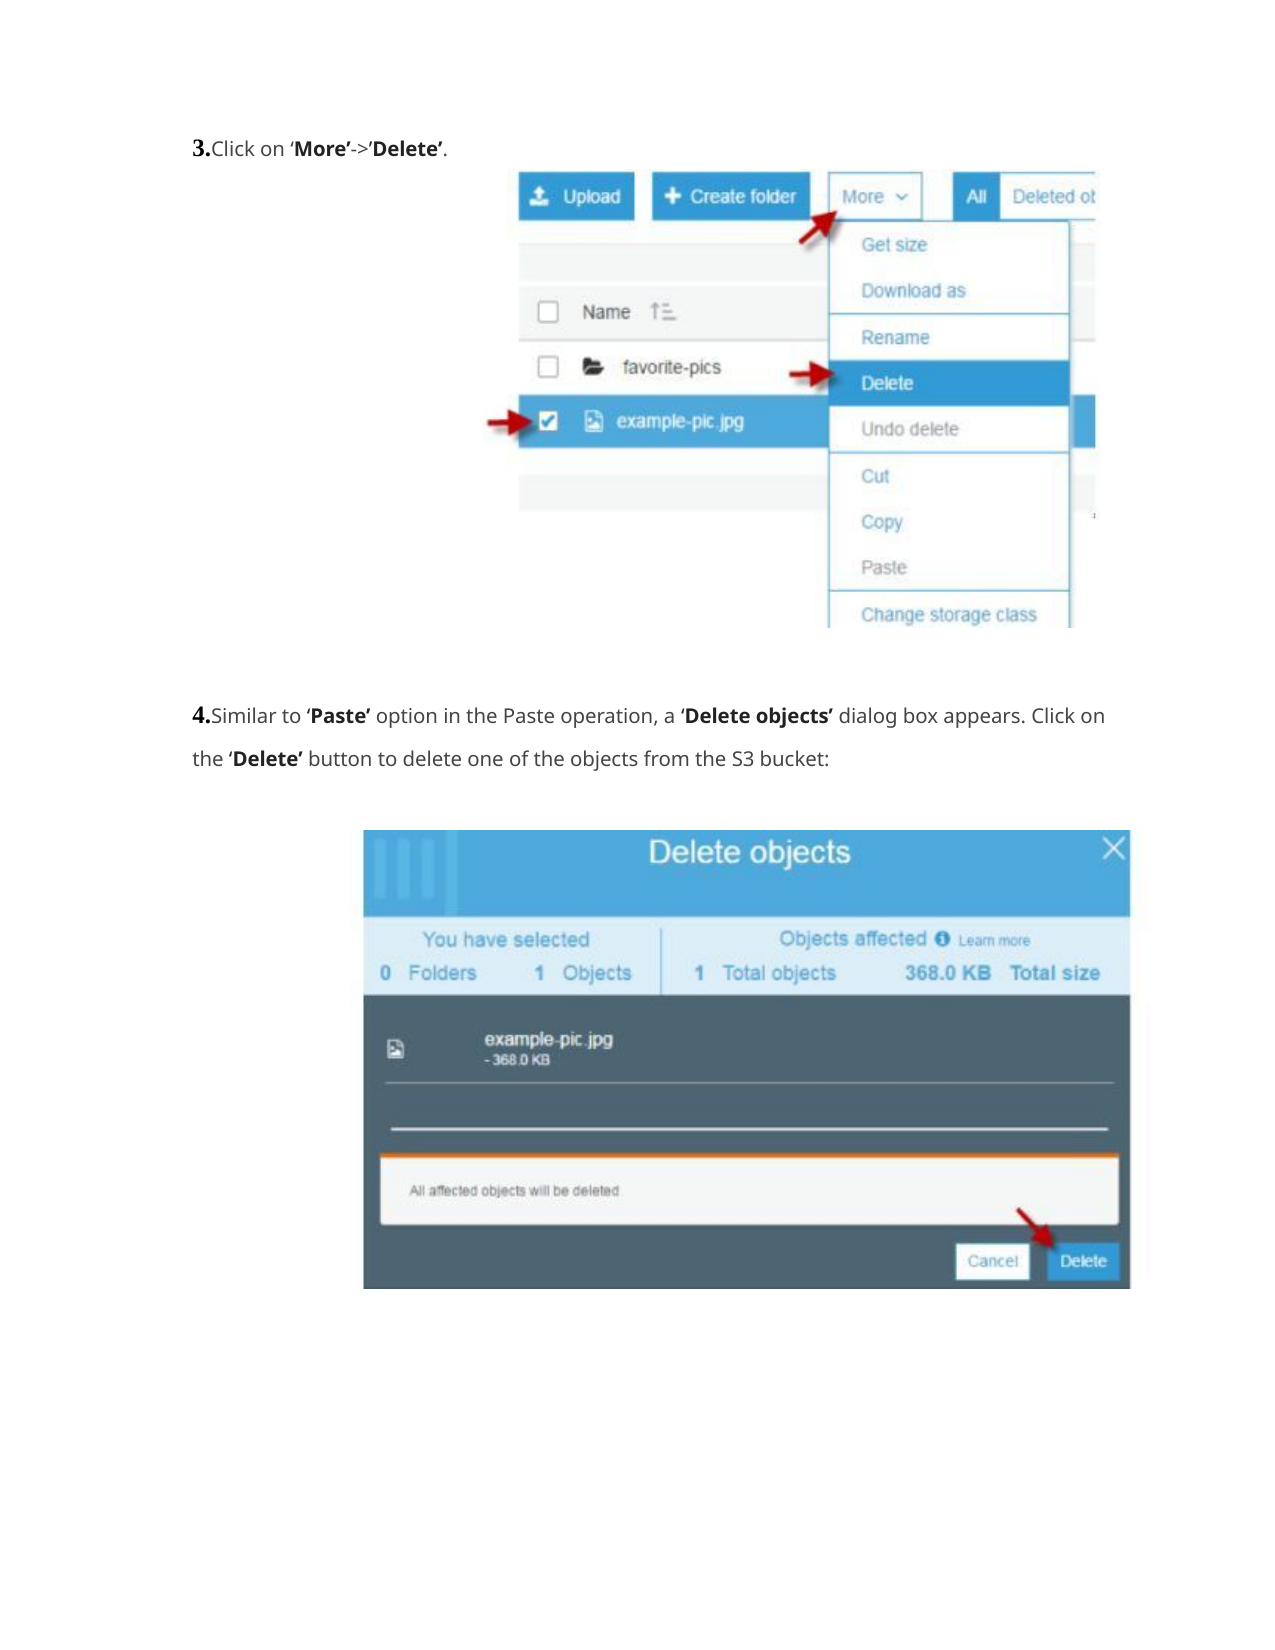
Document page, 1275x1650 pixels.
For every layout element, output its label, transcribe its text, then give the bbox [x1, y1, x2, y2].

list Similar to ‘Paste’ option in the Paste operation, a ‘Delete objects’ dialog box appears. Click on the ‘Delete’ button to delete one of the objects from the S3 bucket: [118, 685, 1157, 773]
picture [199, 169, 1275, 628]
list Click on ‘More’->’Delete’. [118, 118, 1157, 635]
picture [126, 830, 1275, 1289]
